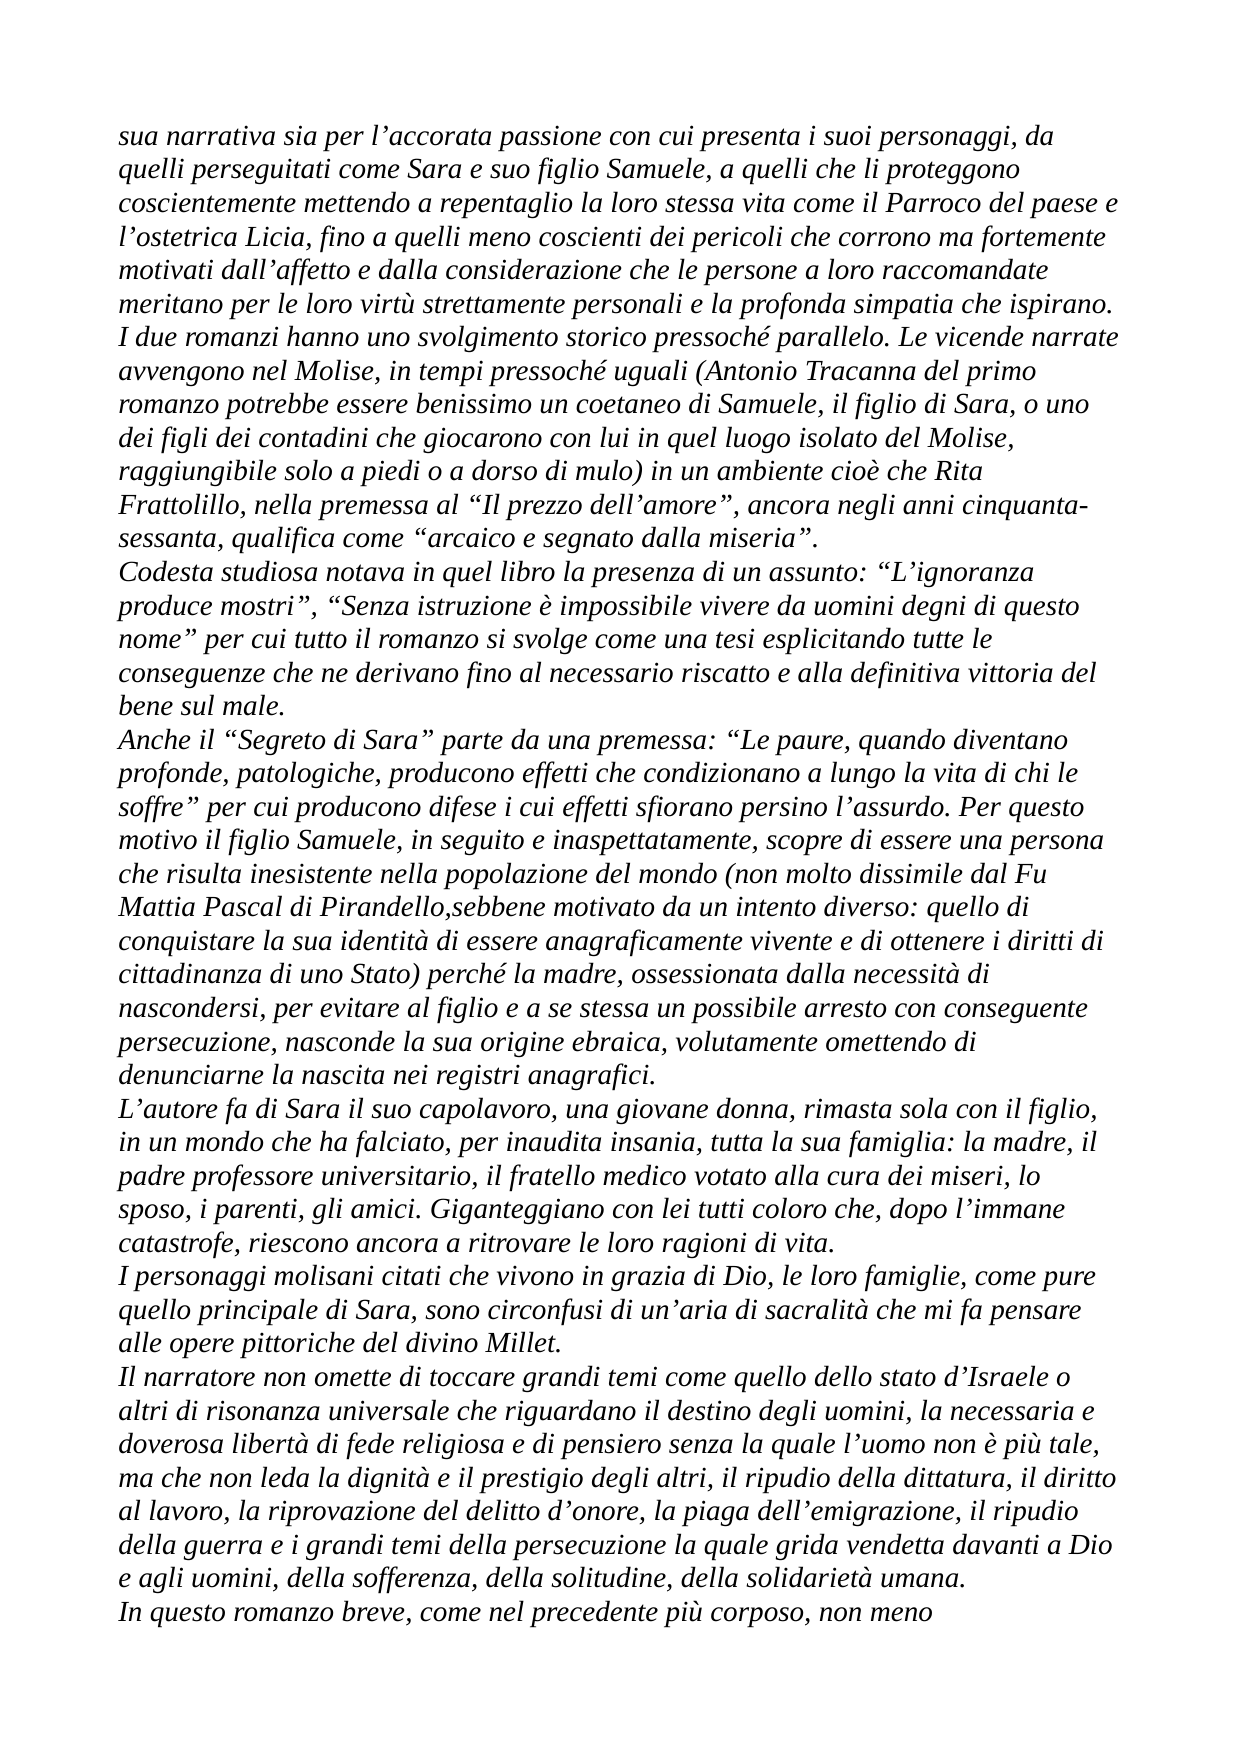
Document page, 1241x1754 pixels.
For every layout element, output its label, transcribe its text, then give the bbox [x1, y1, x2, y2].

text sua narrativa sia per l’accorata passione con cui presenta i suoi personaggi, da quelli perseguitati come Sara e suo figlio Samuele, a quelli che li proteggono coscientemente mettendo a repentaglio la loro stessa vita come il Parroco del paese e l’ostetrica Licia, fino a quelli meno coscienti dei pericoli che corrono ma fortemente motivati dall’affetto e dalla considerazione che le persone a loro raccomandate meritano per le loro virtù strettamente personali e la profonda simpatia che ispirano. I due romanzi hanno uno svolgimento storico pressoché parallelo. Le vicende narrate avvengono nel Molise, in tempi pressoché uguali (Antonio Tracanna del primo romanzo potrebbe essere benissimo un coetaneo di Samuele, il figlio di Sara, o uno dei figli dei contadini che giocarono con lui in quel luogo isolato del Molise, raggiungibile solo a piedi o a dorso di mulo) in un ambiente cioè che Rita Frattolillo, nella premessa al “Il prezzo dell’amore”, ancora negli anni cinquanta-sessanta, qualifica come “arcaico e segnato dalla miseria”. Codesta studiosa notava in quel libro la presenza di un assunto: “L’ignoranza produce mostri”, “Senza istruzione è impossibile vivere da uomini degni di questo nome” per cui tutto il romanzo si svolge come una tesi esplicitando tutte le conseguenze che ne derivano fino al necessario riscatto e alla definitiva vittoria del bene sul male. Anche il “Segreto di Sara” parte da una premessa: “Le paure, quando diventano profonde, patologiche, producono effetti che condizionano a lungo la vita di chi le soffre” per cui producono difese i cui effetti sfiorano persino l’assurdo. Per questo motivo il figlio Samuele, in seguito e inaspettatamente, scopre di essere una persona che risulta inesistente nella popolazione del mondo (non molto dissimile dal Fu Mattia Pascal di Pirandello,sebbene motivato da un intento diverso: quello di conquistare la sua identità di essere anagraficamente vivente e di ottenere i diritti di cittadinanza di uno Stato) perché la madre, ossessionata dalla necessità di nascondersi, per evitare al figlio e a se stessa un possibile arresto con conseguente persecuzione, nasconde la sua origine ebraica, volutamente omettendo di denunciarne la nascita nei registri anagrafici. L’autore fa di Sara il suo capolavoro, una giovane donna, rimasta sola con il figlio, in un mondo che ha falciato, per inaudita insania, tutta la sua famiglia: la madre, il padre professore universitario, il fratello medico votato alla cura dei miseri, lo sposo, i parenti, gli amici. Giganteggiano con lei tutti coloro che, dopo l’immane catastrofe, riescono ancora a ritrovare le loro ragioni di vita. I personaggi molisani citati che vivono in grazia di Dio, le loro famiglie, come pure quello principale di Sara, sono circonfusi di un’aria di sacralità che mi fa pensare alle opere pittoriche del divino Millet. Il narratore non omette di toccare grandi temi come quello dello stato d’Israele o altri di risonanza universale che riguardano il destino degli uomini, la necessaria e doverosa libertà di fede religiosa e di pensiero senza la quale l’uomo non è più tale, ma che non leda la dignità e il prestigio degli altri, il ripudio della dittatura, il diritto al lavoro, la riprovazione del delitto d’onore, la piaga dell’emigrazione, il ripudio della guerra e i grandi temi della persecuzione la quale grida vendetta davanti a Dio e agli uomini, della sofferenza, della solitudine, della solidarietà umana. In questo romanzo breve, come nel precedente più corposo, non meno [118, 118, 1122, 1627]
